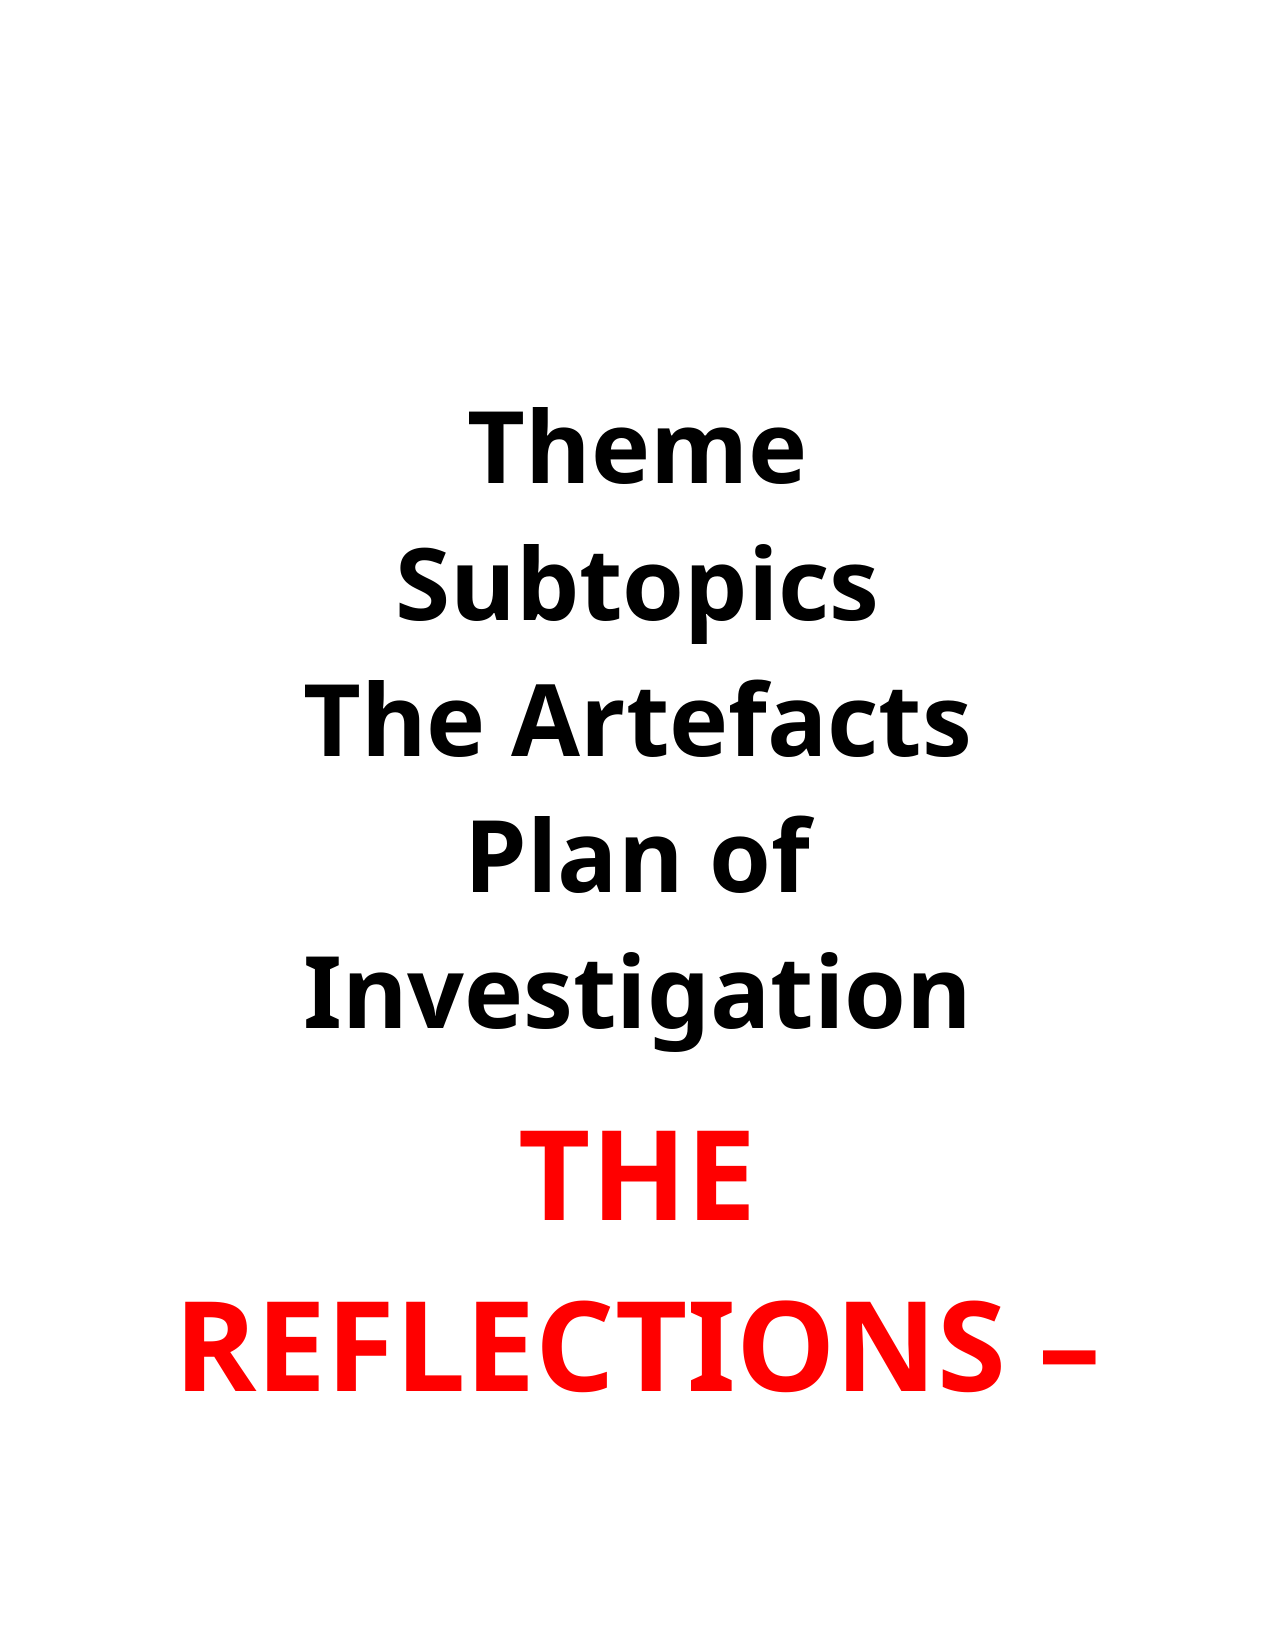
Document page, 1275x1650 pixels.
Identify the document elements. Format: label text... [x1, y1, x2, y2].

text Subtopics [118, 513, 1157, 649]
text THE REFLECTIONS – [118, 1087, 1157, 1428]
text Theme [118, 377, 1157, 513]
text Plan of Investigation [118, 786, 1157, 1058]
text The Artefacts [118, 649, 1157, 786]
